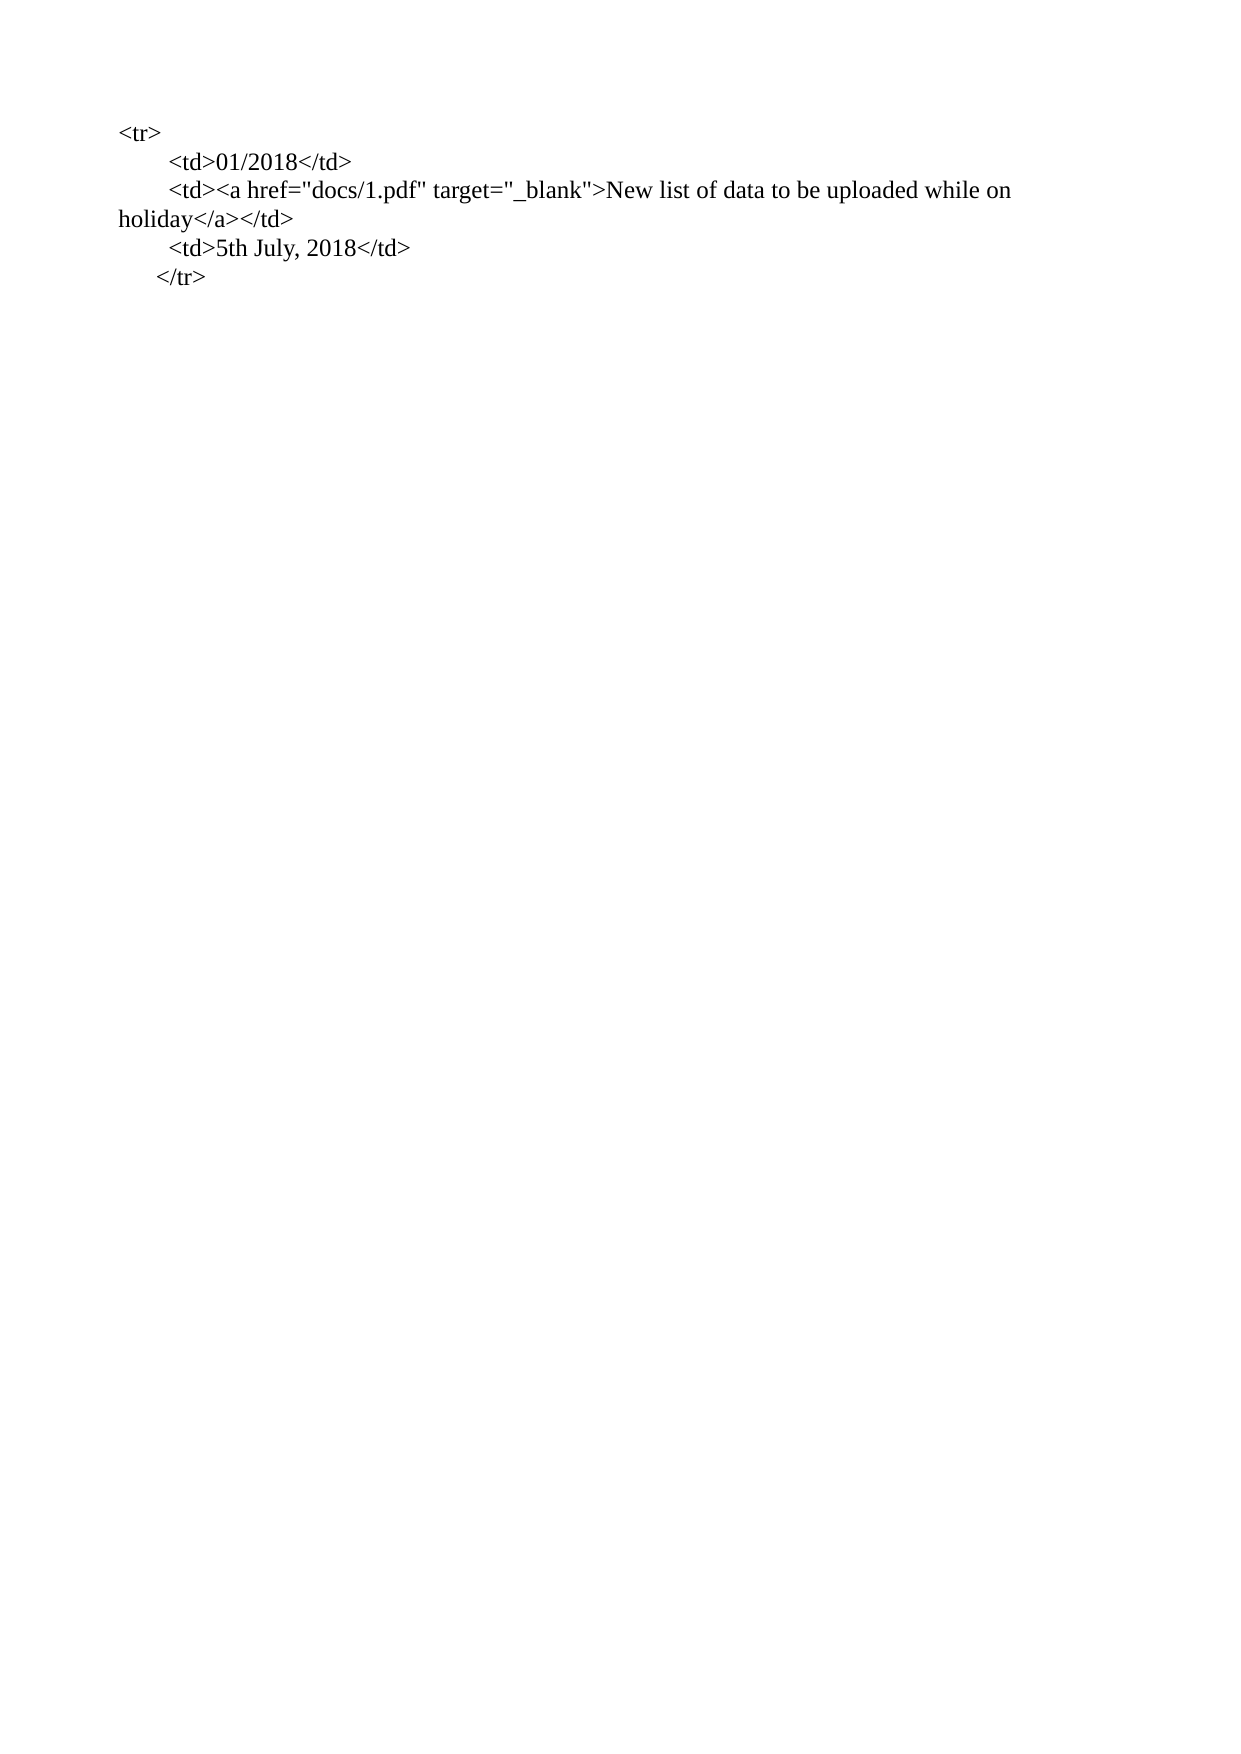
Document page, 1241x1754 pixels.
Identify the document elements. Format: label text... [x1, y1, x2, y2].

text <td><a href="docs/1.pdf" target="_blank">New list of data to be uploaded while on holiday</a></td> [118, 176, 1122, 233]
text </tr> [118, 262, 1122, 291]
text <tr> [118, 118, 1122, 147]
text <td>5th July, 2018</td> [118, 233, 1122, 262]
text <td>01/2018</td> [118, 147, 1122, 176]
